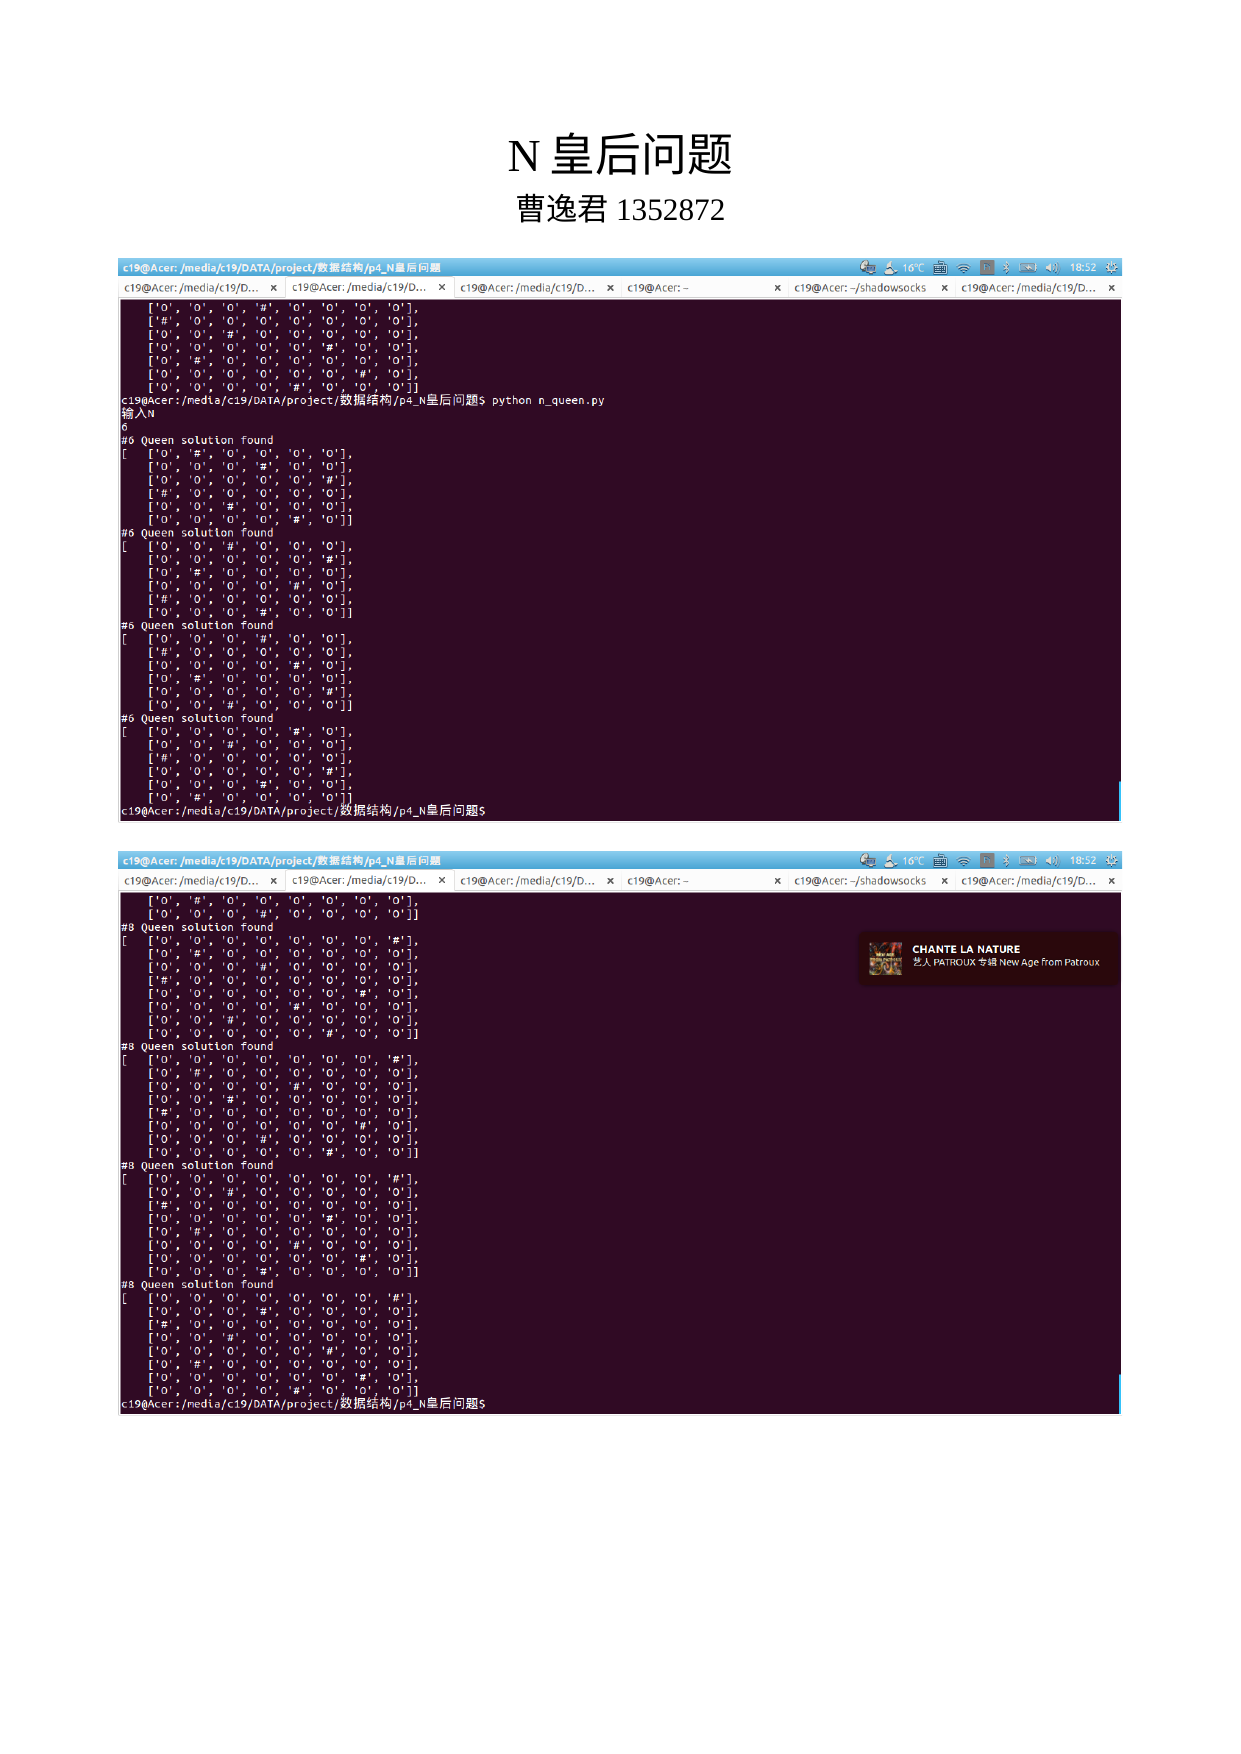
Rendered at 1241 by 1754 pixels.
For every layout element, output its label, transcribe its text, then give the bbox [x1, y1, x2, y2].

text N皇后问题 [118, 118, 1122, 184]
picture [118, 851, 1123, 1416]
text 曹逸君 1352872 [118, 184, 1122, 230]
picture [118, 258, 1123, 823]
